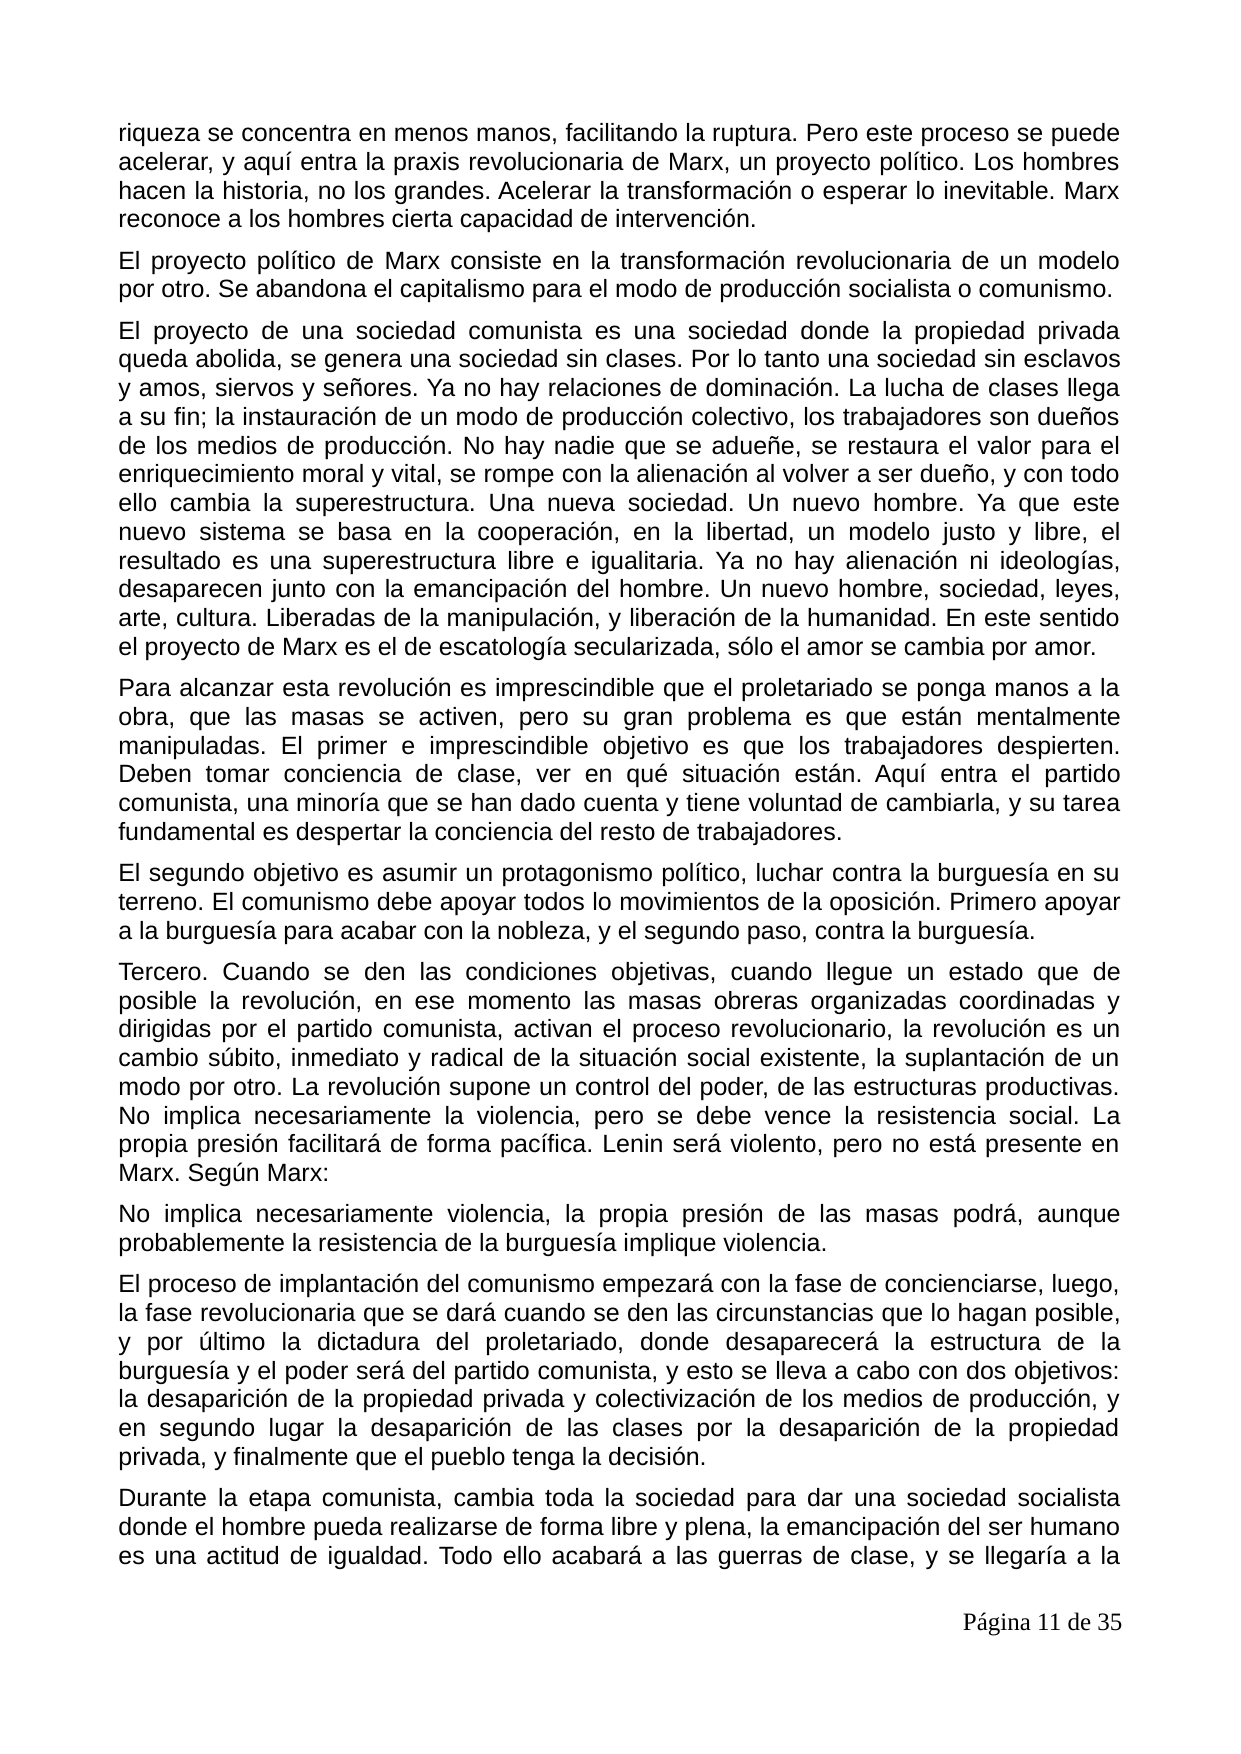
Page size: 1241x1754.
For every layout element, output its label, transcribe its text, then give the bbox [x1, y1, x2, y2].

text El proyecto de una sociedad comunista es una sociedad donde la propiedad privada queda abolida, se genera una sociedad sin clases. Por lo tanto una sociedad sin esclavos y amos, siervos y señores. Ya no hay relaciones de dominación. La lucha de clases llega a su fin; la instauración de un modo de producción colectivo, los trabajadores son dueños de los medios de producción. No hay nadie que se adueñe, se restaura el valor para el enriquecimiento moral y vital, se rompe con la alienación al volver a ser dueño, y con todo ello cambia la superestructura. Una nueva sociedad. Un nuevo hombre. Ya que este nuevo sistema se basa en la cooperación, en la libertad, un modelo justo y libre, el resultado es una superestructura libre e igualitaria. Ya no hay alienación ni ideologías, desaparecen junto con la emancipación del hombre. Un nuevo hombre, sociedad, leyes, arte, cultura. Liberadas de la manipulación, y liberación de la humanidad. En este sentido el proyecto de Marx es el de escatología secularizada, sólo el amor se cambia por amor. [118, 316, 1122, 661]
text El proceso de implantación del comunismo empezará con la fase de concienciarse, luego, la fase revolucionaria que se dará cuando se den las circunstancias que lo hagan posible, y por último la dictadura del proletariado, donde desaparecerá la estructura de la burguesía y el poder será del partido comunista, y esto se lleva a cabo con dos objetivos: la desaparición de la propiedad privada y colectivización de los medios de producción, y en segundo lugar la desaparición de las clases por la desaparición de la propiedad privada, y finalmente que el pueblo tenga la decisión. [118, 1269, 1122, 1471]
text El proyecto político de Marx consiste en la transformación revolucionaria de un modelo por otro. Se abandona el capitalismo para el modo de producción socialista o comunismo. [118, 246, 1122, 303]
text Tercero. Cuando se den las condiciones objetivas, cuando llegue un estado que de posible la revolución, en ese momento las masas obreras organizadas coordinadas y dirigidas por el partido comunista, activan el proceso revolucionario, la revolución es un cambio súbito, inmediato y radical de la situación social existente, la suplantación de un modo por otro. La revolución supone un control del poder, de las estructuras productivas. No implica necesariamente la violencia, pero se debe vence la resistencia social. La propia presión facilitará de forma pacífica. Lenin será violento, pero no está presente en Marx. Según Marx: [118, 957, 1122, 1187]
text El segundo objetivo es asumir un protagonismo político, luchar contra la burguesía en su terreno. El comunismo debe apoyar todos lo movimientos de la oposición. Primero apoyar a la burguesía para acabar con la nobleza, y el segundo paso, contra la burguesía. [118, 858, 1122, 944]
text No implica necesariamente violencia, la propia presión de las masas podrá, aunque probablemente la resistencia de la burguesía implique violencia. [118, 1199, 1122, 1257]
text Durante la etapa comunista, cambia toda la sociedad para dar una sociedad socialista donde el hombre pueda realizarse de forma libre y plena, la emancipación del ser humano es una actitud de igualdad. Todo ello acabará a las guerras de clase, y se llegaría a la [118, 1483, 1122, 1569]
text Para alcanzar esta revolución es imprescindible que el proletariado se ponga manos a la obra, que las masas se activen, pero su gran problema es que están mentalmente manipuladas. El primer e imprescindible objetivo es que los trabajadores despierten. Deben tomar conciencia de clase, ver en qué situación están. Aquí entra el partido comunista, una minoría que se han dado cuenta y tiene voluntad de cambiarla, y su tarea fundamental es despertar la conciencia del resto de trabajadores. [118, 673, 1122, 846]
text riqueza se concentra en menos manos, facilitando la ruptura. Pero este proceso se puede acelerar, y aquí entra la praxis revolucionaria de Marx, un proyecto político. Los hombres hacen la historia, no los grandes. Acelerar la transformación o esperar lo inevitable. Marx reconoce a los hombres cierta capacidad de intervención. [118, 118, 1122, 233]
